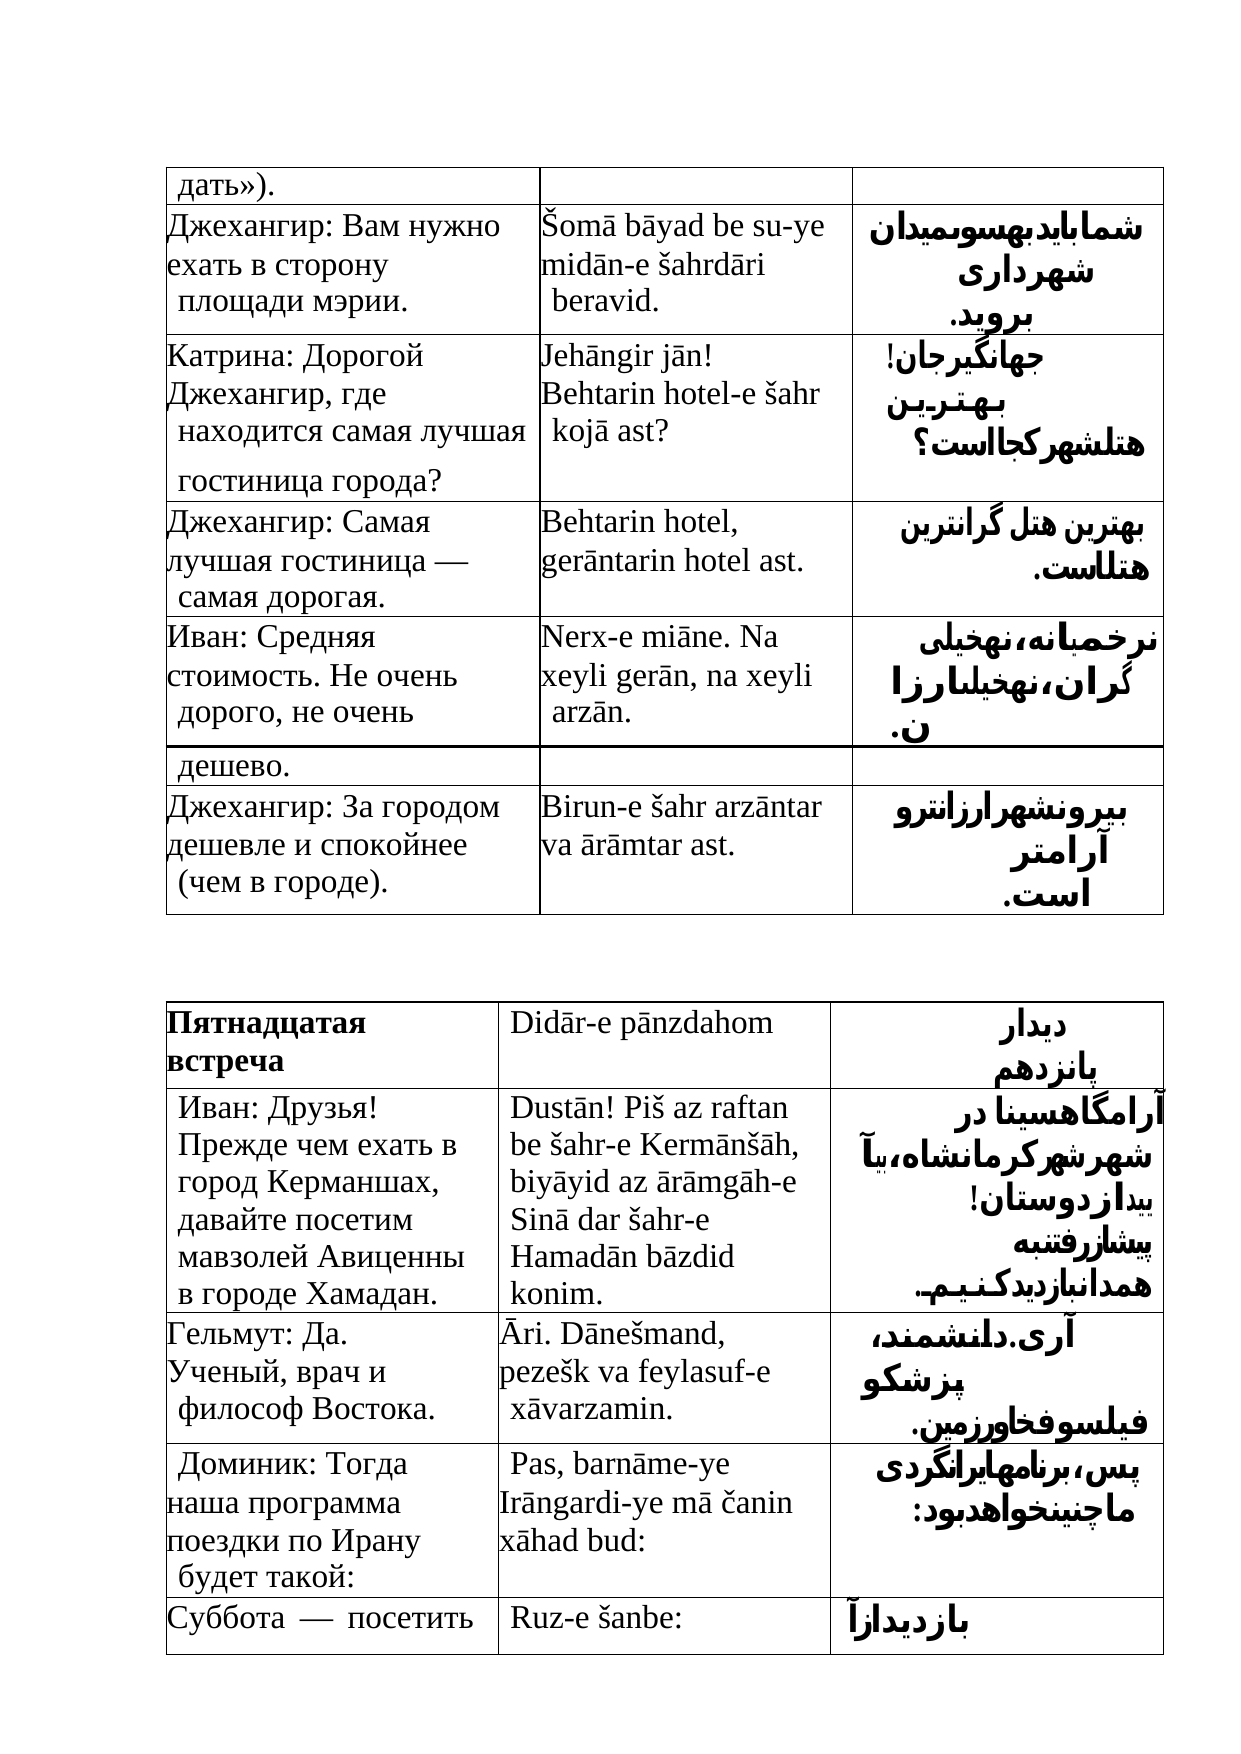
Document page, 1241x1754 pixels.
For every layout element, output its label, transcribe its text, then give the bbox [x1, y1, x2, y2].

table_header дешево. [167, 748, 539, 785]
table_cell Джехангир: Вам нужно ехать в сторону площади мэрии. [167, 205, 539, 334]
table_cell Dustān! Piš az raftan [499, 1089, 830, 1126]
table_cell город Керманшах, [167, 1164, 498, 1201]
table_cell будет такой: [167, 1559, 498, 1597]
table_cell جھانگيرجان!بھترين ھتلشھركجااست؟ [853, 335, 1163, 463]
table_cell дать»). [167, 168, 539, 204]
table_cell Катрина: Дорогой Джехангир, где находится самая лучшая [167, 335, 539, 463]
table_cell Šomā bāyad be su-ye midān-e šahrdāri beravid. [541, 205, 852, 334]
table_cell [831, 1559, 1163, 1597]
table_cell Āri. Dānešmand, pezešk va feylasuf-e xāvarzamin. [499, 1313, 830, 1443]
table_cell Гельмут: Да. Ученый, врач и философ Востока. [167, 1313, 498, 1443]
table_cell [541, 168, 852, 204]
table_cell Nerx-e miāne. Na xeyli gerān, na xeyli arzān. [541, 617, 852, 745]
table_cell [499, 1559, 830, 1597]
table_cell biyāyid az ārāmgāh-e [499, 1164, 830, 1201]
table_cell Ruz-e šanbe: [499, 1598, 830, 1654]
table_cell в городе Хамадан. [167, 1275, 498, 1312]
table_cell Jehāngir jān! Behtarin hotel-e šahr kojā ast? [541, 335, 852, 463]
table_cell Pas, barnāme-ye Irāngardi-ye mā čanin xāhad bud: [499, 1444, 830, 1559]
table_header [541, 748, 852, 785]
table_cell Birun-e šahr arzāntar va ārāmtar ast. [541, 786, 852, 914]
table_cell آرى.دانشمند، پزشکو فيلسوفخاورزمين. [831, 1313, 1163, 1443]
table_cell Иван: Средняя стоимость. Не очень дорого, не очень [167, 617, 539, 745]
table_cell гостиница города? [167, 463, 539, 501]
table_cell [541, 463, 852, 501]
table_header ديدار پانزدھم [831, 1003, 1163, 1088]
table_header Пятнадцатая встреча [167, 1003, 498, 1088]
table_cell شمابايدبهسوىميدان شھردارى برويد. [853, 205, 1163, 334]
table_cell Джехангир: Самая лучшая гостиница — самая дорогая. [167, 502, 539, 616]
table_cell Суббота — посетить [167, 1598, 498, 1654]
table_cell Доминик: Тогда наша программа поездки по Ирану [167, 1444, 498, 1559]
table_cell Hamadān bāzdid [499, 1238, 830, 1275]
table_header [853, 748, 1163, 785]
table_cell Джехангир: За городом дешевле и спокойнее (чем в городе). [167, 786, 539, 914]
table_cell بھترين ھتل گرانترين ھتلاست. [853, 502, 1163, 616]
table_cell Sinā dar šahr-e [499, 1201, 830, 1238]
table_cell мавзолей Авиценны [167, 1238, 498, 1275]
table_cell Behtarin hotel, gerāntarin hotel ast. [541, 502, 852, 616]
table_cell بازديدازآ [831, 1598, 1163, 1654]
table_cell پس،برنامهايرانگردى ماچنينخواھدبود: [831, 1444, 1163, 1559]
table_cell be šahr-e Kermānšāh, [499, 1126, 830, 1163]
table_cell [853, 168, 1163, 204]
table_cell давайте посетим [167, 1201, 498, 1238]
table_cell آرامگاهسينا در شھرشھركرمانشاه،بيآييدازدوستان!پيشازرفتنبه ھمدانبازديدكنيم. [831, 1089, 1163, 1312]
table_cell [853, 463, 1163, 501]
table_cell Иван: Друзья! [167, 1089, 498, 1126]
table_cell konim. [499, 1275, 830, 1312]
table_cell Прежде чем ехать в [167, 1126, 498, 1163]
table_header Didār-e pānzdahom [499, 1003, 830, 1088]
table_cell بيرونشھرارزانترو آرامتر است. [853, 786, 1163, 914]
table_cell نرخميانه،نهخيلى گران،نهخيلىارزان. [853, 617, 1163, 745]
